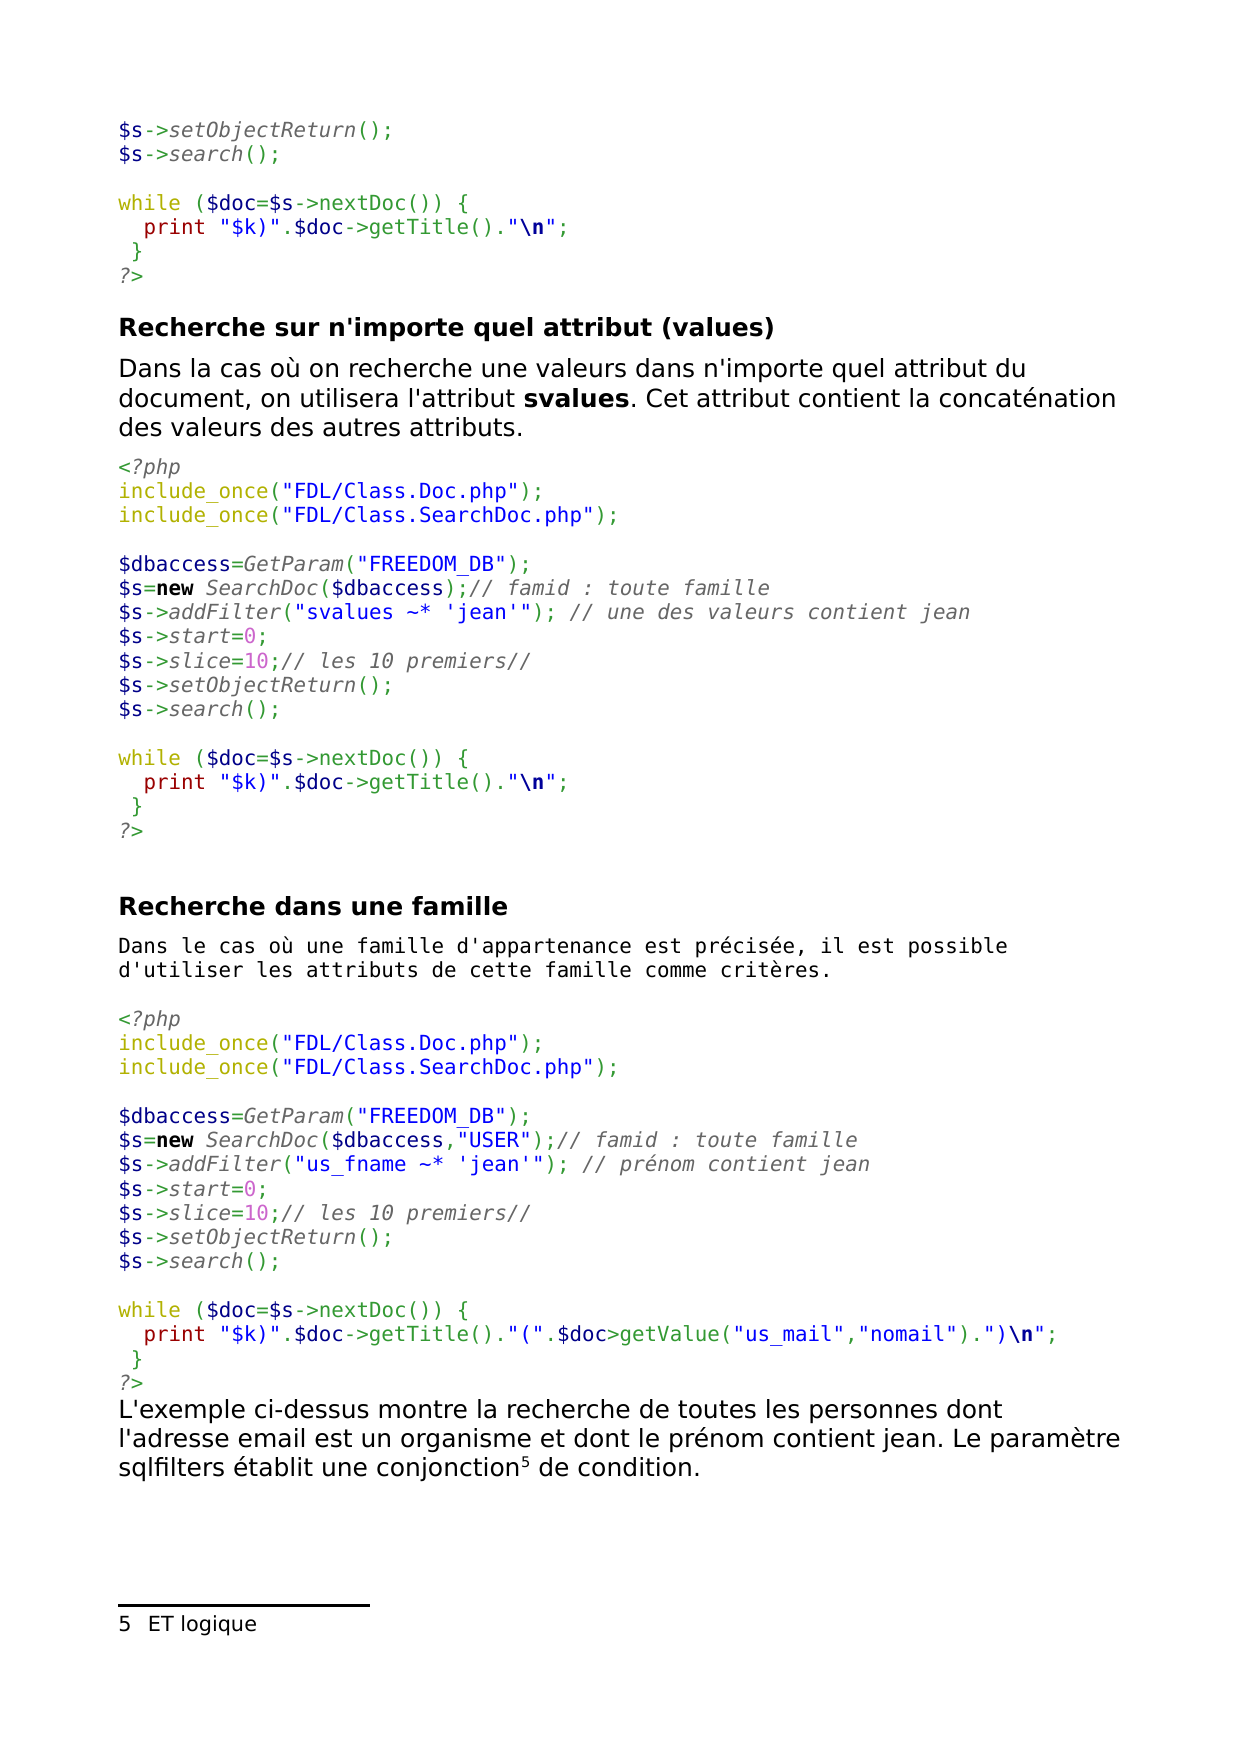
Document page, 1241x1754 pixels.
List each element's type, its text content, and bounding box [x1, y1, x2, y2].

text print "$k)".$doc->getTitle()."\n"; [118, 770, 1122, 794]
text $s->setObjectReturn(); [118, 1225, 1122, 1249]
text Dans le cas où une famille d'appartenance est précisée, il est possible d'utiliser les attributs de cette famille comme critères. <?php [118, 934, 1122, 1031]
text include_once("FDL/Class.Doc.php"); [118, 1031, 1122, 1055]
text include_once("FDL/Class.SearchDoc.php"); [118, 503, 1122, 527]
text $s->search(); [118, 142, 1122, 167]
text include_once("FDL/Class.Doc.php"); [118, 479, 1122, 503]
text $s->search(); [118, 1249, 1122, 1274]
text while ($doc=$s->nextDoc()) { [118, 746, 1122, 770]
text ?> [118, 1371, 1122, 1395]
text } [118, 1347, 1122, 1371]
text $s->setObjectReturn(); [118, 118, 1122, 142]
text <?php [118, 455, 1122, 479]
text } [118, 794, 1122, 819]
text $s=new SearchDoc($dbaccess);// famid : toute famille [118, 576, 1122, 600]
text while ($doc=$s->nextDoc()) { [118, 1298, 1122, 1322]
text while ($doc=$s->nextDoc()) { [118, 191, 1122, 215]
text L'exemple ci-dessus montre la recherche de toutes les personnes dont l'adresse email est un organisme et dont le prénom contient jean. Le paramètre sqlfilters établit une conjonction de condition. [118, 1395, 1122, 1483]
text include_once("FDL/Class.SearchDoc.php"); [118, 1055, 1122, 1079]
text $s->start=0; [118, 1177, 1122, 1201]
text Dans la cas où on recherche une valeurs dans n'importe quel attribut du document, on utilisera l'attribut svalues. Cet attribut contient la concaténation des valeurs des autres attributs. [118, 355, 1122, 442]
text } [118, 239, 1122, 264]
text $dbaccess=GetParam("FREEDOM_DB"); [118, 1104, 1122, 1128]
text ?> [118, 264, 1122, 288]
text $s->search(); [118, 697, 1122, 722]
text ET logique [118, 1612, 1122, 1636]
text print "$k)".$doc->getTitle()."(".$doc>getValue("us_mail","nomail").")\n"; [118, 1322, 1122, 1347]
text $s->slice=10;// les 10 premiers// [118, 649, 1122, 673]
text $s=new SearchDoc($dbaccess,"USER");// famid : toute famille [118, 1128, 1122, 1152]
text print "$k)".$doc->getTitle()."\n"; [118, 215, 1122, 239]
text $s->start=0; [118, 624, 1122, 649]
text $dbaccess=GetParam("FREEDOM_DB"); [118, 552, 1122, 576]
text $s->slice=10;// les 10 premiers// [118, 1201, 1122, 1225]
subtitle Recherche dans une famille [118, 892, 1122, 921]
text $s->addFilter("us_fname ~* 'jean'"); // prénom contient jean [118, 1152, 1122, 1177]
text $s->addFilter("svalues ~* 'jean'"); // une des valeurs contient jean [118, 600, 1122, 624]
text $s->setObjectReturn(); [118, 673, 1122, 697]
text ?> [118, 819, 1122, 867]
subtitle Recherche sur n'importe quel attribut (values) [118, 313, 1122, 342]
